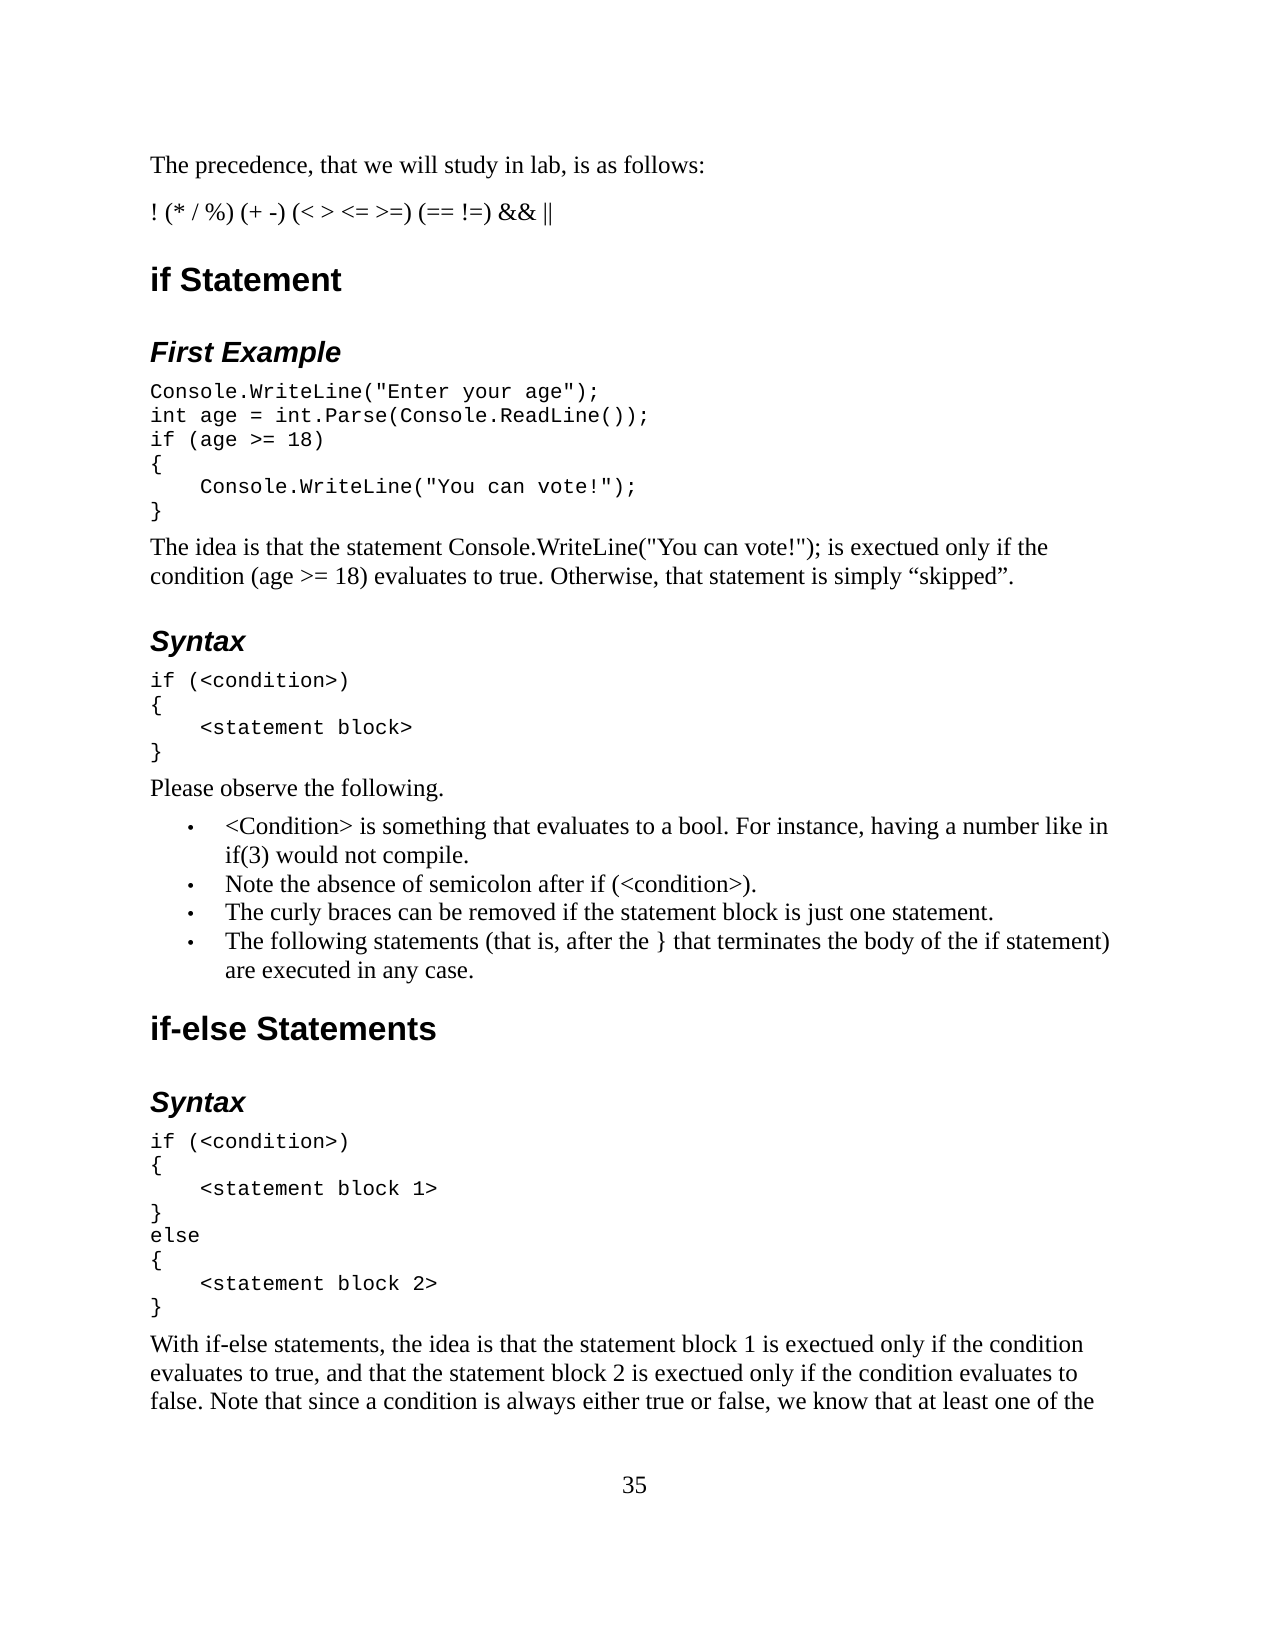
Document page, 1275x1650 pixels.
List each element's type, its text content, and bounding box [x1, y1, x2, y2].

subtitle Syntax [150, 1085, 1125, 1118]
text { [150, 452, 1125, 476]
subtitle First Example [150, 336, 1125, 369]
text if (<condition>) [150, 1131, 1125, 1154]
text With if-else statements, the idea is that the statement block 1 is exectued only if the condition evaluates to true, and that the statement block 2 is exectued only if the condition evaluates to false. Note that since a condition is always either true or false, we know that at least one of the [150, 1329, 1125, 1415]
text Console.WriteLine("Enter your age"); [150, 382, 1125, 405]
text <statement block 2> [150, 1273, 1125, 1296]
text } [150, 741, 1125, 764]
subtitle if-else Statements [150, 1009, 1125, 1047]
text } [150, 500, 1125, 523]
text if (<condition>) [150, 670, 1125, 693]
text The precedence, that we will study in lab, is as follows: [150, 150, 1125, 179]
text ! (* / %) (+ -) (< > <= >=) (== !=) && || [150, 197, 1125, 225]
text Console.WriteLine("You can vote!"); [150, 476, 1125, 500]
list Note the absence of semicolon after if (<condition>). [187, 869, 1125, 897]
text { [150, 1249, 1125, 1273]
text } [150, 1202, 1125, 1225]
text <statement block 1> [150, 1178, 1125, 1202]
text else [150, 1225, 1125, 1249]
text { [150, 693, 1125, 717]
text { [150, 1154, 1125, 1178]
text if (age >= 18) [150, 429, 1125, 452]
list The following statements (that is, after the } that terminates the body of the if statement) are executed in any case. [187, 926, 1125, 984]
text } [150, 1296, 1125, 1320]
text <statement block> [150, 717, 1125, 741]
text int age = int.Parse(Console.ReadLine()); [150, 405, 1125, 429]
list <Condition> is something that evaluates to a bool. For instance, having a number like in if(3) would not compile. [187, 811, 1125, 869]
subtitle Syntax [150, 624, 1125, 657]
text The idea is that the statement Console.WriteLine("You can vote!"); is exectued only if the condition (age >= 18) evaluates to true. Otherwise, that statement is simply “skipped”. [150, 532, 1125, 590]
text Please observe the following. [150, 773, 1125, 802]
subtitle if Statement [150, 259, 1125, 298]
list The curly braces can be removed if the statement block is just one statement. [187, 897, 1125, 926]
